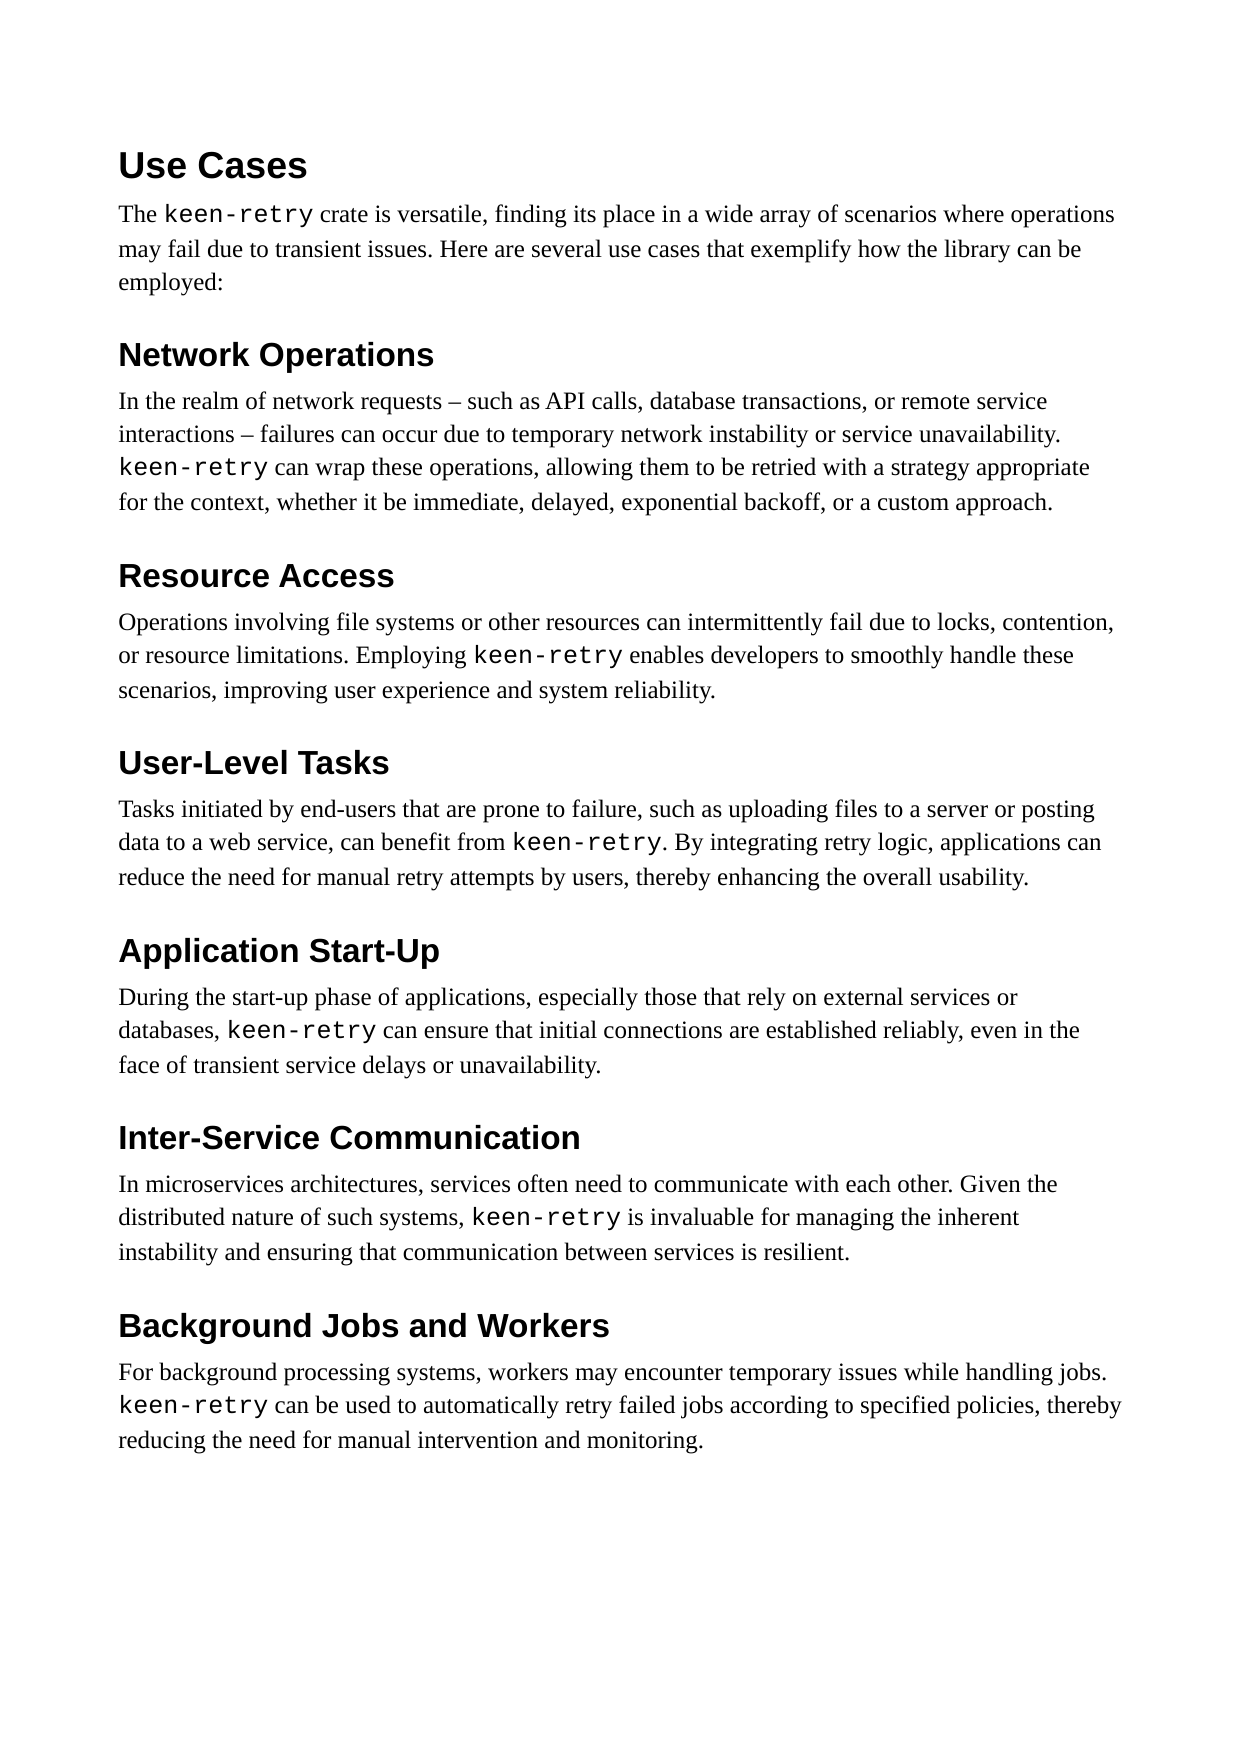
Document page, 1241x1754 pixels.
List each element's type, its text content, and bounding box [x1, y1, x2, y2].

subtitle Use Cases [118, 143, 1122, 186]
text The keen-retry crate is versatile, finding its place in a wide array of scenarios where operations may fail due to transient issues. Here are several use cases that exemplify how the library can be employed: [118, 199, 1122, 296]
subtitle Network Operations [118, 335, 1122, 374]
text Tasks initiated by end-users that are prone to failure, such as uploading files to a server or posting data to a web service, can benefit from keen-retry. By integrating retry logic, applications can reduce the need for manual retry attempts by users, thereby enhancing the overall usability. [118, 794, 1122, 891]
subtitle Inter-Service Communication [118, 1118, 1122, 1157]
text In the realm of network requests – such as API calls, database transactions, or remote service interactions – failures can occur due to temporary network instability or service unavailability. keen-retry can wrap these operations, allowing them to be retried with a strategy appropriate for the context, whether it be immediate, delayed, exponential backoff, or a custom approach. [118, 386, 1122, 516]
text During the start-up phase of applications, especially those that rely on external services or databases, keen-retry can ensure that initial connections are established reliably, even in the face of transient service delays or unavailability. [118, 982, 1122, 1079]
subtitle Resource Access [118, 556, 1122, 594]
text In microservices architectures, services often need to communicate with each other. Given the distributed nature of such systems, keen-retry is invaluable for managing the inherent instability and ensuring that communication between services is resilient. [118, 1169, 1122, 1266]
subtitle Application Start-Up [118, 931, 1122, 969]
text Operations involving file systems or other resources can intermittently fail due to locks, contention, or resource limitations. Employing keen-retry enables developers to smoothly handle these scenarios, improving user experience and system reliability. [118, 607, 1122, 704]
subtitle Background Jobs and Workers [118, 1306, 1122, 1344]
text For background processing systems, workers may encounter temporary issues while handling jobs. keen-retry can be used to automatically retry failed jobs according to specified policies, thereby reducing the need for manual intervention and monitoring. [118, 1357, 1122, 1454]
subtitle User-Level Tasks [118, 743, 1122, 782]
